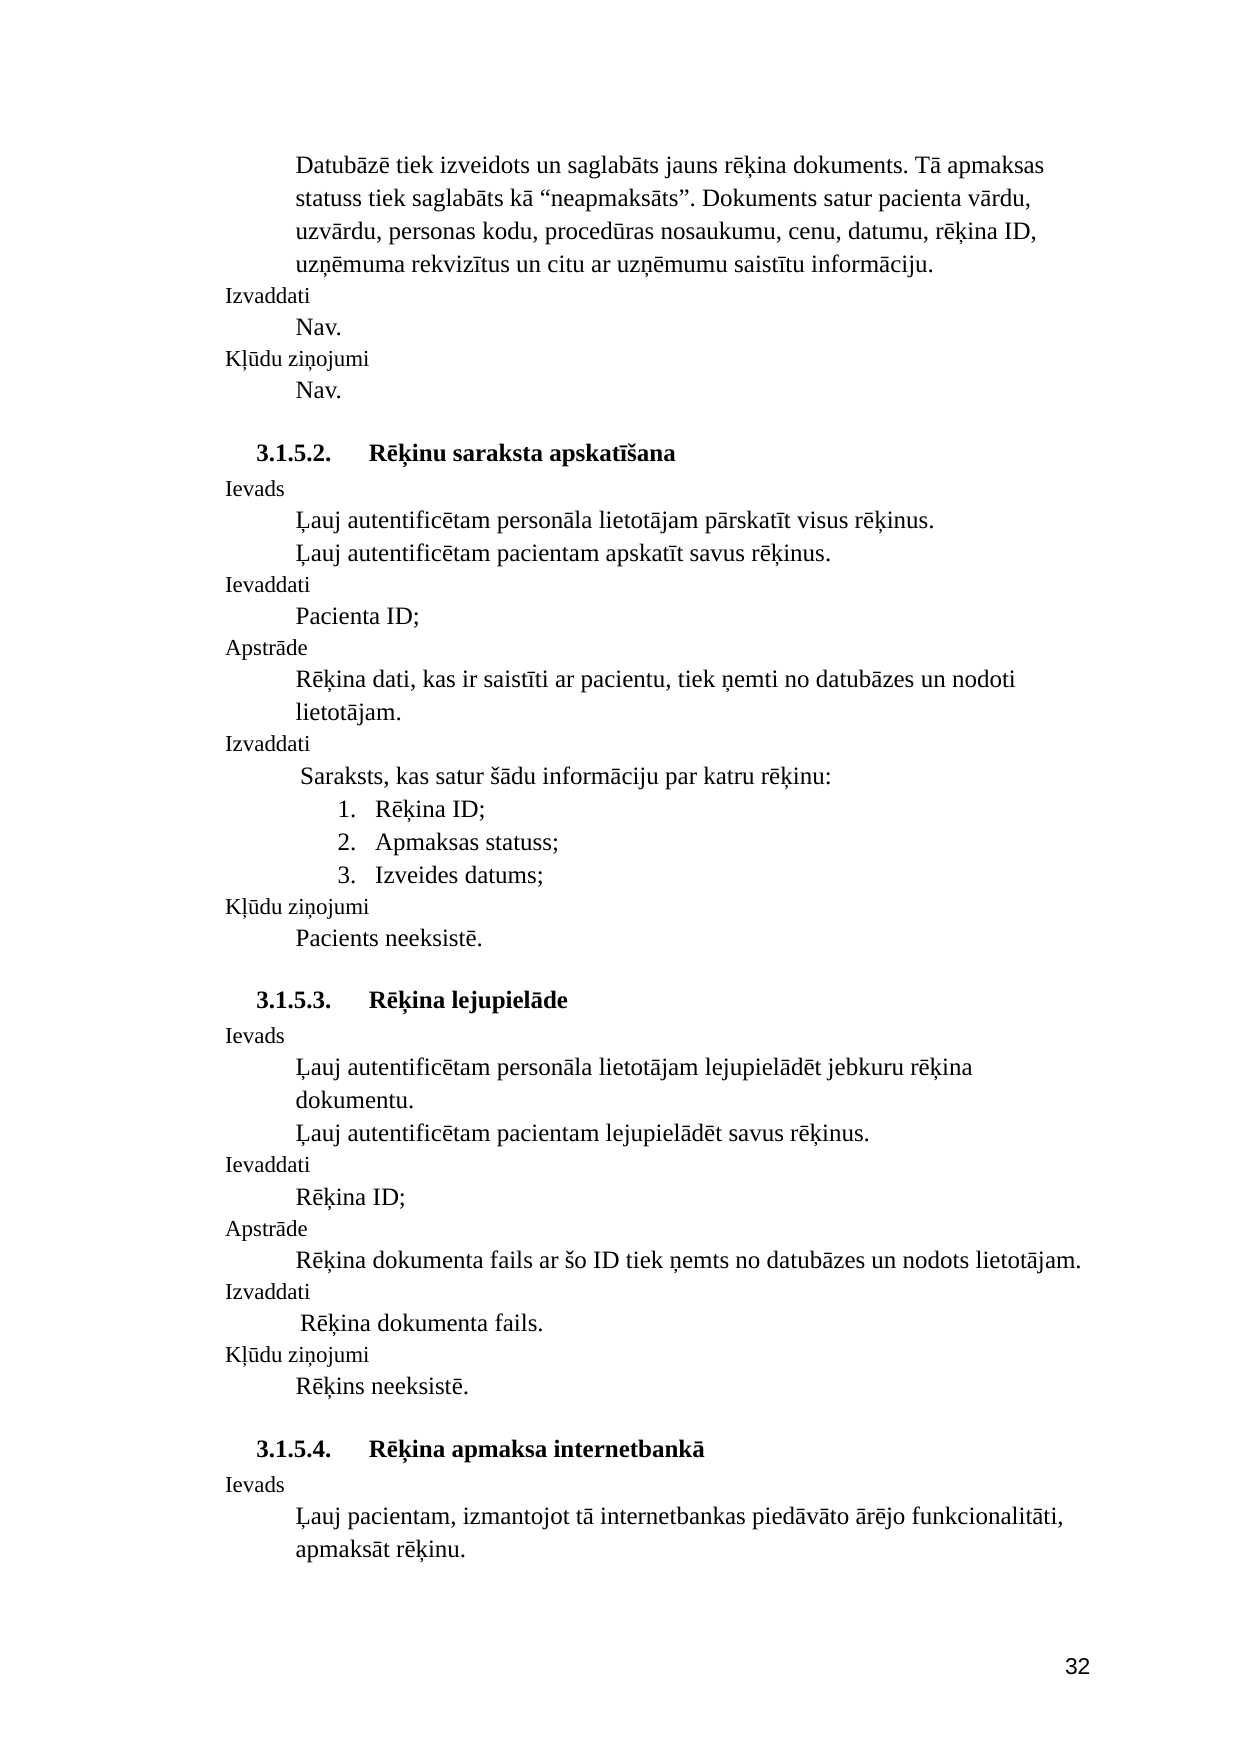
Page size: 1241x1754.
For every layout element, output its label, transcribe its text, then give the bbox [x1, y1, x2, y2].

list Rēķina ID; [337, 794, 1090, 822]
text Rēķins neeksistē. [295, 1371, 1090, 1400]
text Izvaddati [225, 282, 1090, 308]
subtitle Rēķina lejupielāde [331, 985, 1090, 1014]
text Ļauj autentificētam personāla lietotājam lejupielādēt jebkuru rēķina dokumentu. [295, 1052, 1090, 1114]
text Rēķina dati, kas ir saistīti ar pacientu, tiek ņemti no datubāzes un nodoti lietotājam. [295, 664, 1090, 726]
text Ļauj autentificētam pacientam lejupielādēt savus rēķinus. [295, 1118, 1090, 1147]
text Rēķina dokumenta fails ar šo ID tiek ņemts no datubāzes un nodots lietotājam. [295, 1245, 1090, 1274]
text Ievads [225, 1022, 1090, 1049]
text Rēķina ID; [295, 1182, 1090, 1211]
text Kļūdu ziņojumi [225, 893, 1090, 919]
text Ļauj autentificētam pacientam apskatīt savus rēķinus. [295, 538, 1090, 567]
list Apmaksas statuss; [337, 827, 1090, 856]
text Ievaddati [225, 1152, 1090, 1178]
text Kļūdu ziņojumi [225, 345, 1090, 372]
text Ļauj autentificētam personāla lietotājam pārskatīt visus rēķinus. [295, 505, 1090, 534]
text Pacienta ID; [295, 601, 1090, 630]
text Kļūdu ziņojumi [225, 1341, 1090, 1368]
text Saraksts, kas satur šādu informāciju par katru rēķinu: [225, 761, 1090, 789]
subtitle Rēķinu saraksta apskatīšana [331, 438, 1090, 466]
text Nav. [295, 312, 1090, 341]
text Rēķina dokumenta fails. [295, 1308, 1090, 1337]
subtitle Rēķina apmaksa internetbankā [331, 1434, 1090, 1462]
text Datubāzē tiek izveidots un saglabāts jauns rēķina dokuments. Tā apmaksas statuss tiek saglabāts kā “neapmaksāts”. Dokuments satur pacienta vārdu, uzvārdu, personas kodu, procedūras nosaukumu, cenu, datumu, rēķina ID, uzņēmuma rekvizītus un citu ar uzņēmumu saistītu informāciju. [295, 150, 1090, 278]
list Izveides datums; [337, 860, 1090, 888]
text Pacients neeksistē. [295, 923, 1090, 952]
text Ievaddati [225, 571, 1090, 597]
text Nav. [295, 376, 1090, 404]
text Apstrāde [225, 634, 1090, 661]
text Izvaddati [225, 731, 1090, 757]
text Izvaddati [225, 1278, 1090, 1304]
text Apstrāde [225, 1215, 1090, 1241]
text Ievads [225, 1471, 1090, 1497]
text Ļauj pacientam, izmantojot tā internetbankas piedāvāto ārējo funkcionalitāti, apmaksāt rēķinu. [295, 1501, 1090, 1563]
text Ievads [225, 475, 1090, 501]
